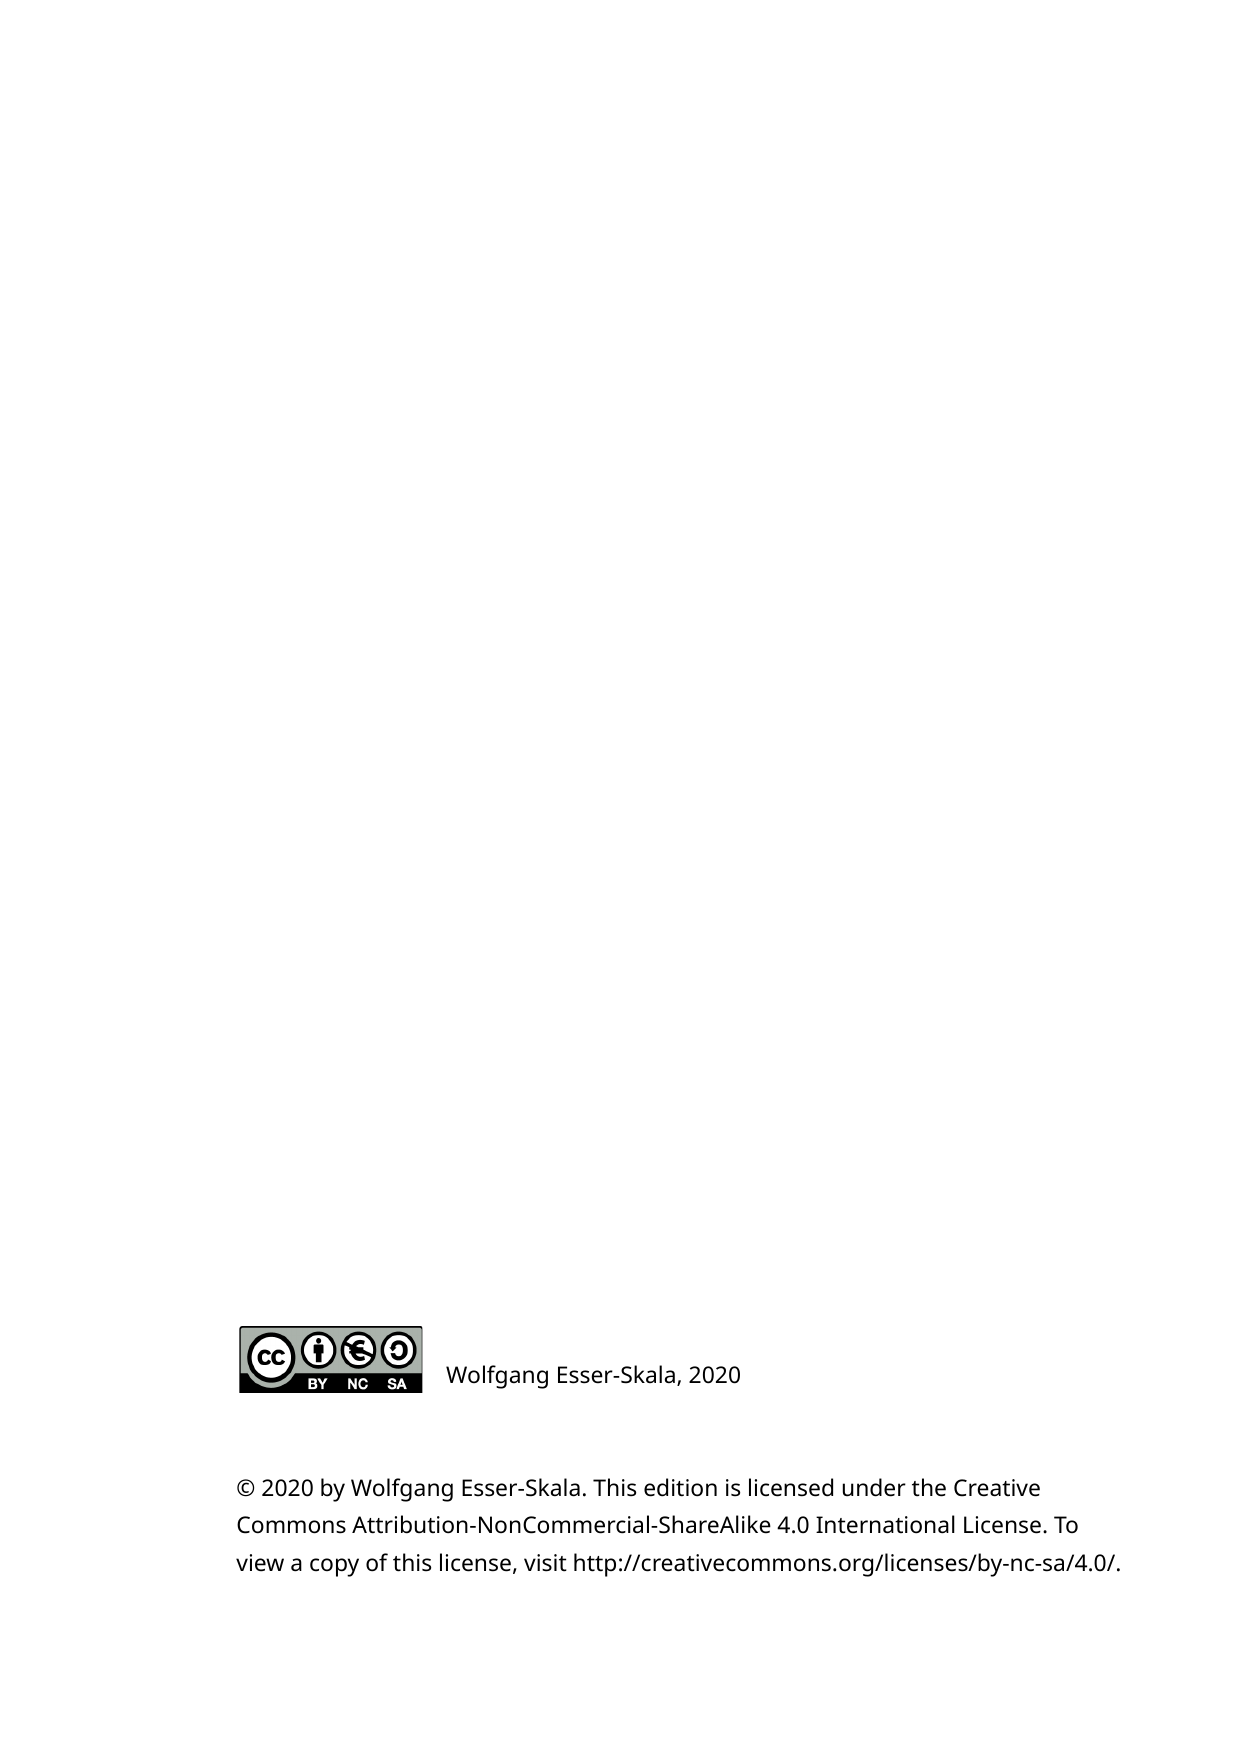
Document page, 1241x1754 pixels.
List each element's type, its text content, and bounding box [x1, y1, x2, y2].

text © 2020 by Wolfgang Esser-Skala. This edition is licensed under the Creative Commons Attribution-NonCommercial-ShareAlike 4.0 International License. To view a copy of this license, visit http://creativecommons.org/licenses/by-nc-sa/4.0/. [236, 1471, 1122, 1578]
text Wolfgang Esser-Skala, 2020 [423, 1359, 1122, 1390]
picture [239, 1326, 423, 1393]
